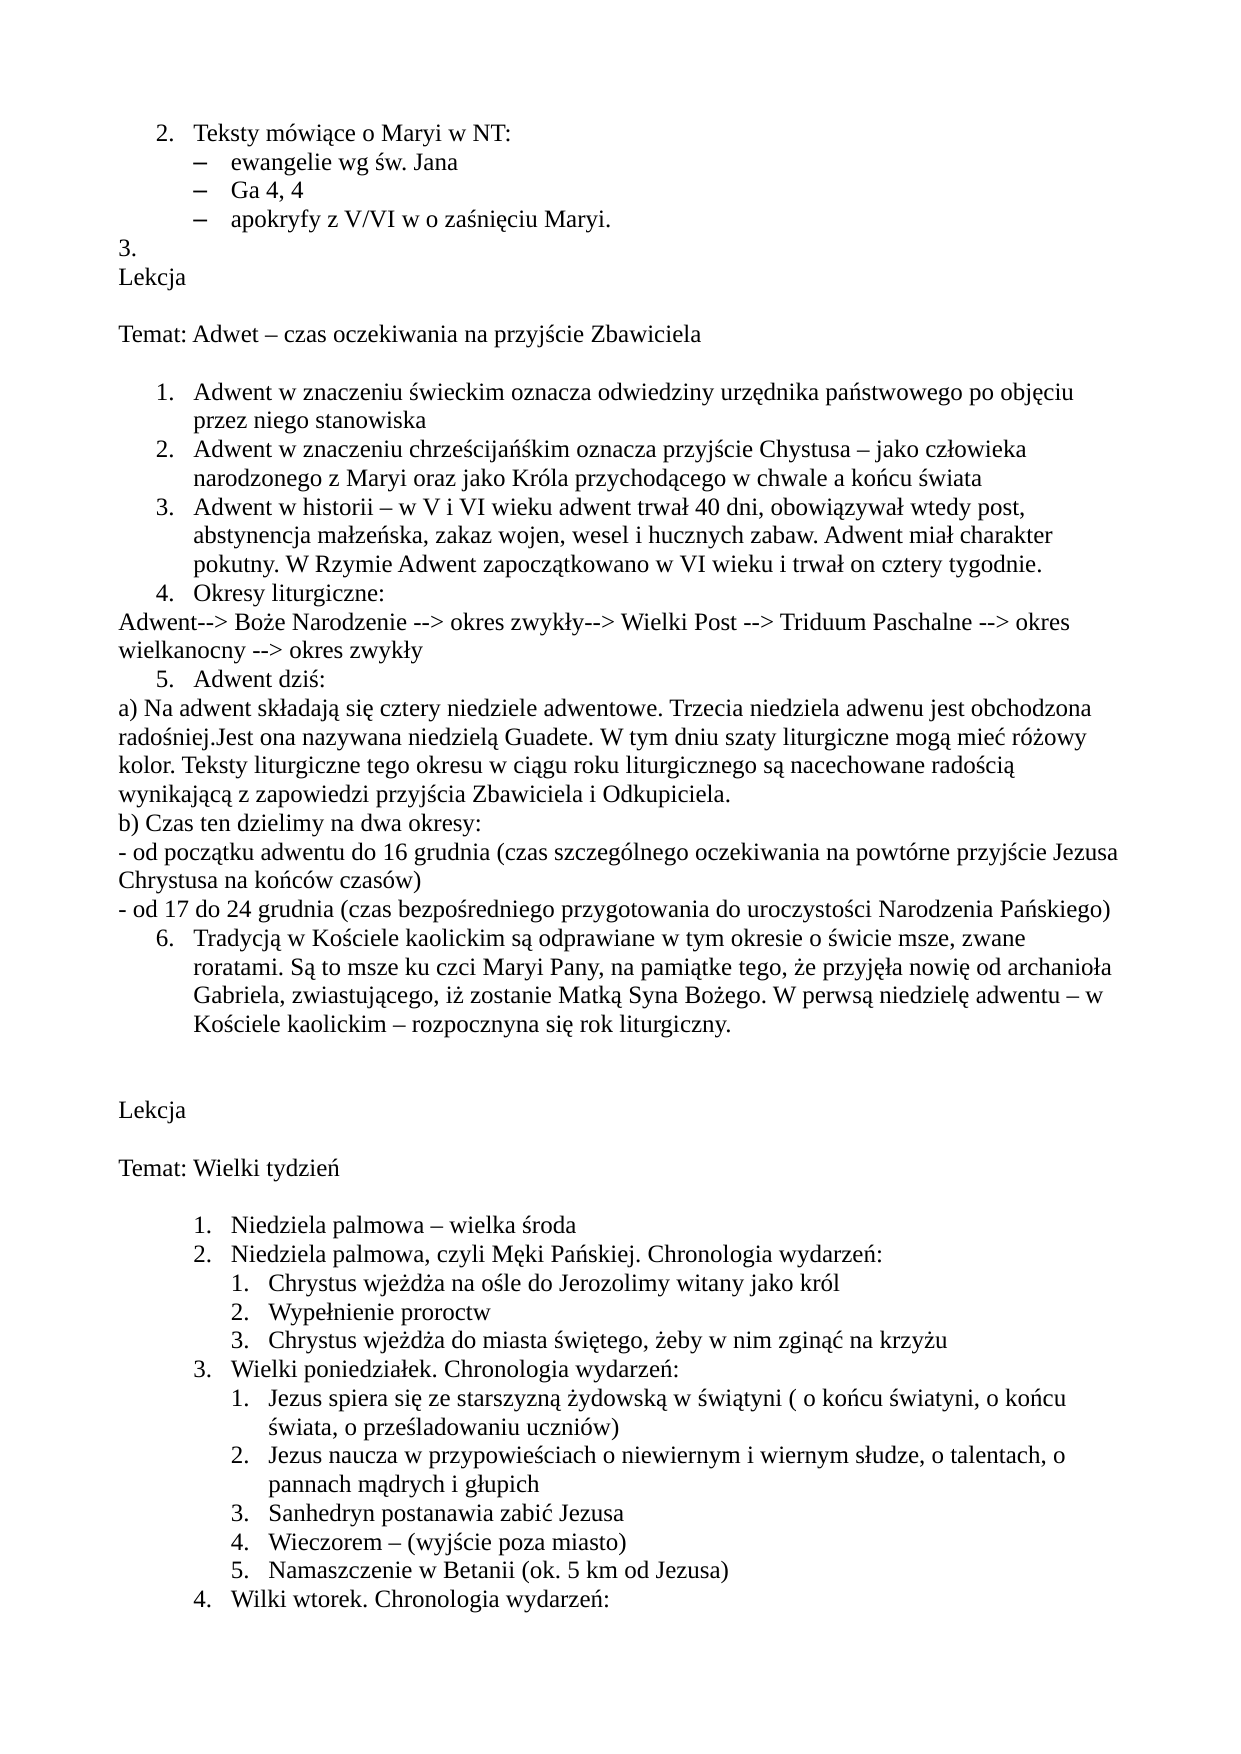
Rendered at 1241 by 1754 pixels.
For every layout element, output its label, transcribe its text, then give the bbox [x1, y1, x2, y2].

list Okresy liturgiczne: [156, 578, 1122, 607]
text b) Czas ten dzielimy na dwa okresy: [118, 808, 1122, 837]
text - od 17 do 24 grudnia (czas bezpośredniego przygotowania do uroczystości Narodzenia Pańskiego) [118, 894, 1122, 923]
list Wieczorem – (wyjście poza miasto) [231, 1527, 1122, 1556]
list Sanhedryn postanawia zabić Jezusa [231, 1498, 1122, 1527]
list Chrystus wjeżdża na ośle do Jerozolimy witany jako król [231, 1268, 1122, 1297]
list Adwent w historii – w V i VI wieku adwent trwał 40 dni, obowiązywał wtedy post, abstynencja małzeńska, zakaz wojen, wesel i hucznych zabaw. Adwent miał charakter pokutny. W Rzymie Adwent zapoczątkowano w VI wieku i trwał on cztery tygodnie. [156, 492, 1122, 578]
text - od początku adwentu do 16 grudnia (czas szczególnego oczekiwania na powtórne przyjście Jezusa Chrystusa na końców czasów) [118, 837, 1122, 894]
list ewangelie wg św. Jana [193, 147, 1122, 176]
text 3. [118, 233, 1122, 262]
list Niedziela palmowa, czyli Męki Pańskiej. Chronologia wydarzeń: [193, 1239, 1122, 1268]
list Tradycją w Kościele kaolickim są odprawiane w tym okresie o świcie msze, zwane roratami. Są to msze ku czci Maryi Pany, na pamiątke tego, że przyjęła nowię od archanioła Gabriela, zwiastującego, iż zostanie Matką Syna Bożego. W perwsą niedzielę adwentu – w Kościele kaolickim – rozpocznyna się rok liturgiczny. [156, 923, 1122, 1038]
list Niedziela palmowa – wielka środa [193, 1211, 1122, 1239]
list Adwent w znaczeniu chrześcijańśkim oznacza przyjście Chystusa – jako człowieka narodzonego z Maryi oraz jako Króla przychodącego w chwale a końcu świata [156, 434, 1122, 492]
text Lekcja [118, 1096, 1122, 1124]
list Teksty mówiące o Maryi w NT: [156, 118, 1122, 147]
text Temat: Adwet – czas oczekiwania na przyjście Zbawiciela [118, 319, 1122, 348]
list Adwent dziś: [156, 664, 1122, 693]
text Adwent--> Boże Narodzenie --> okres zwykły--> Wielki Post --> Triduum Paschalne --> okres wielkanocny --> okres zwykły [118, 607, 1122, 664]
list Ga 4, 4 [193, 176, 1122, 204]
list Jezus spiera się ze starszyzną żydowską w świątyni ( o końcu światyni, o końcu świata, o prześladowaniu uczniów) [231, 1383, 1122, 1441]
text Lekcja [118, 262, 1122, 291]
list Wypełnienie proroctw [231, 1297, 1122, 1326]
list Namaszczenie w Betanii (ok. 5 km od Jezusa) [231, 1556, 1122, 1584]
list apokryfy z V/VI w o zaśnięciu Maryi. [193, 204, 1122, 233]
list Adwent w znaczeniu świeckim oznacza odwiedziny urzędnika państwowego po objęciu przez niego stanowiska [156, 377, 1122, 434]
text a) Na adwent składają się cztery niedziele adwentowe. Trzecia niedziela adwenu jest obchodzona radośniej.Jest ona nazywana niedzielą Guadete. W tym dniu szaty liturgiczne mogą mieć różowy kolor. Teksty liturgiczne tego okresu w ciągu roku liturgicznego są nacechowane radością wynikającą z zapowiedzi przyjścia Zbawiciela i Odkupiciela. [118, 693, 1122, 808]
list Wilki wtorek. Chronologia wydarzeń: [193, 1584, 1122, 1613]
list Wielki poniedziałek. Chronologia wydarzeń: [193, 1354, 1122, 1383]
list Chrystus wjeżdża do miasta świętego, żeby w nim zginąć na krzyżu [231, 1326, 1122, 1354]
text Temat: Wielki tydzień [118, 1153, 1122, 1182]
list Jezus naucza w przypowieściach o niewiernym i wiernym słudze, o talentach, o pannach mądrych i głupich [231, 1441, 1122, 1498]
